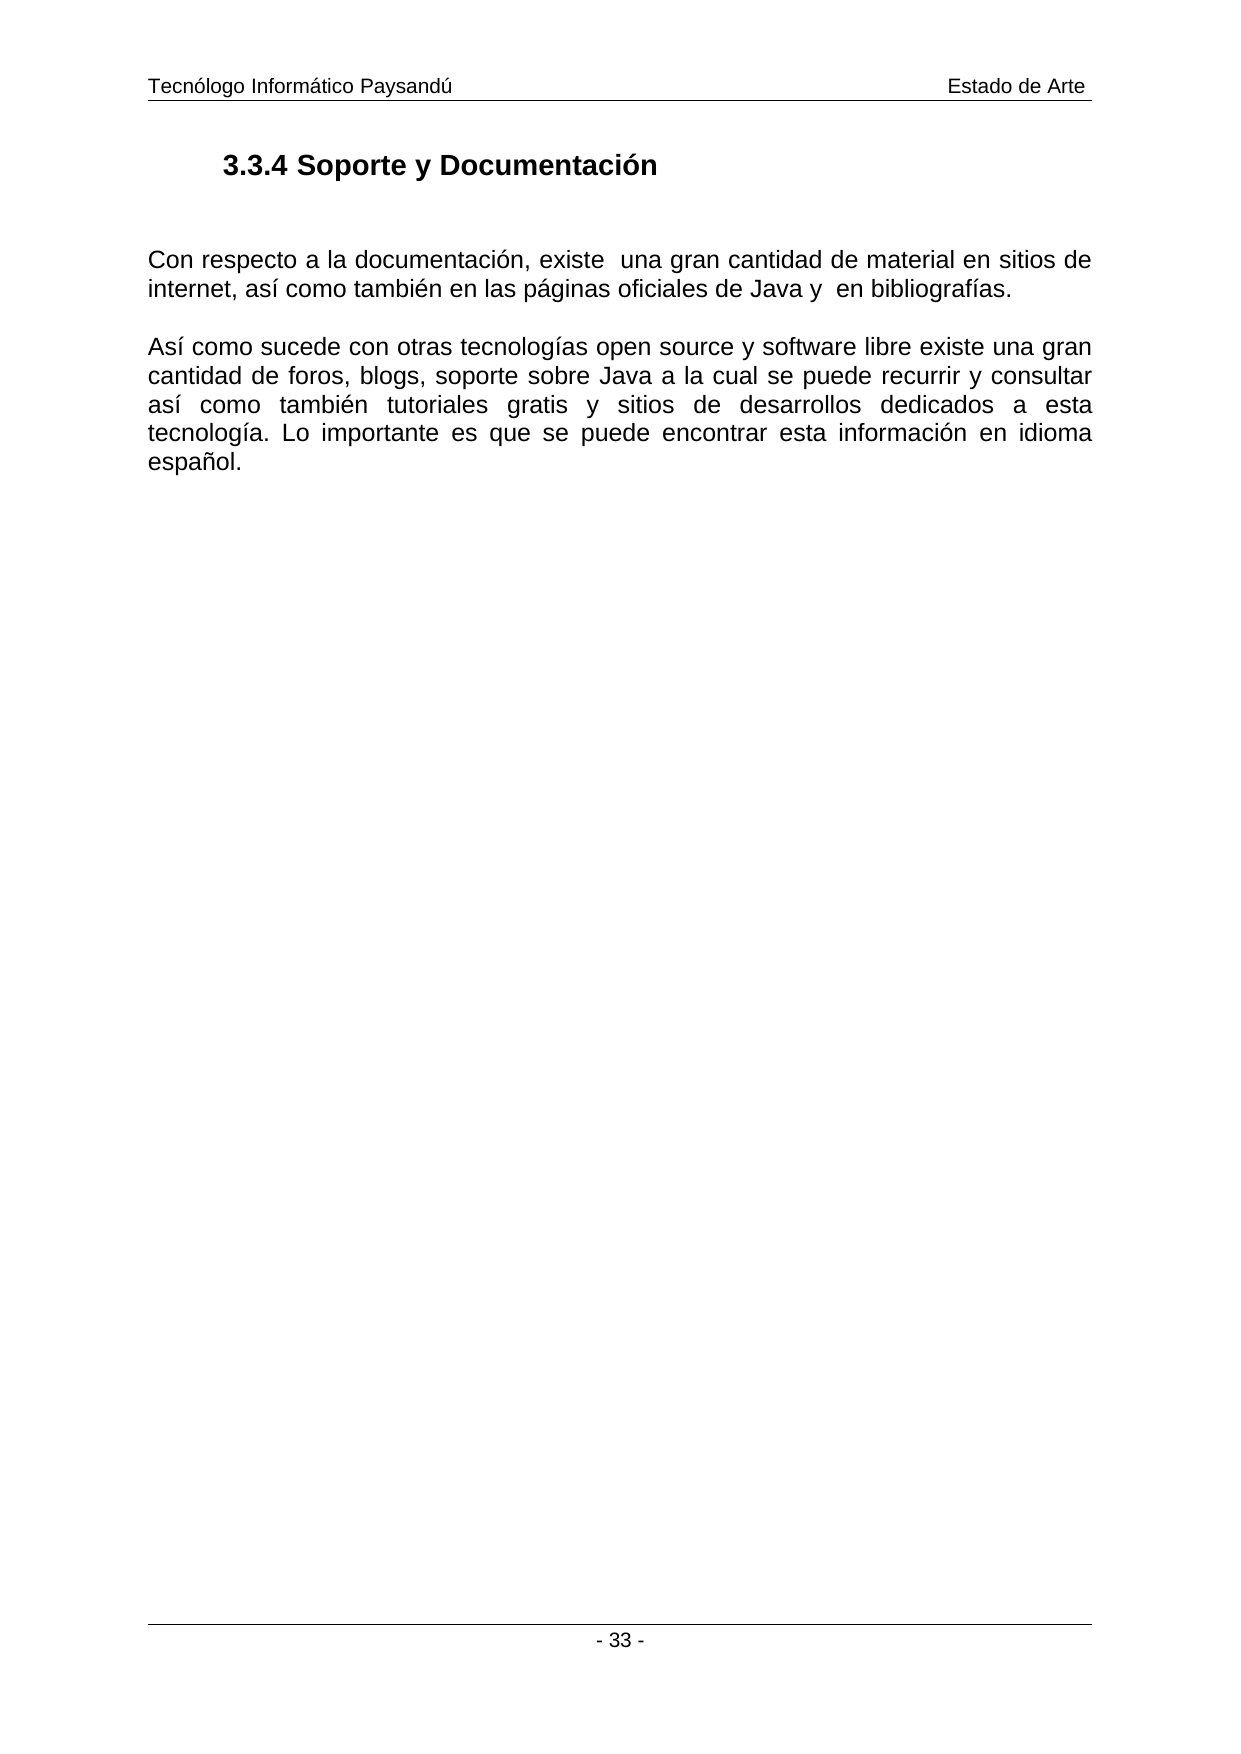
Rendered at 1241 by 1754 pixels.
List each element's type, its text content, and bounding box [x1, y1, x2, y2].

text Con respecto a la documentación, existe una gran cantidad de material en sitios de internet, así como también en las páginas oficiales de Java y en bibliografías. [148, 245, 1092, 303]
text Así como sucede con otras tecnologías open source y software libre existe una gran cantidad de foros, blogs, soporte sobre Java a la cual se puede recurrir y consultar así como también tutoriales gratis y sitios de desarrollos dedicados a esta tecnología. Lo importante es que se puede encontrar esta información en idioma español. [148, 332, 1092, 476]
subtitle Soporte y Documentación [223, 148, 1092, 181]
